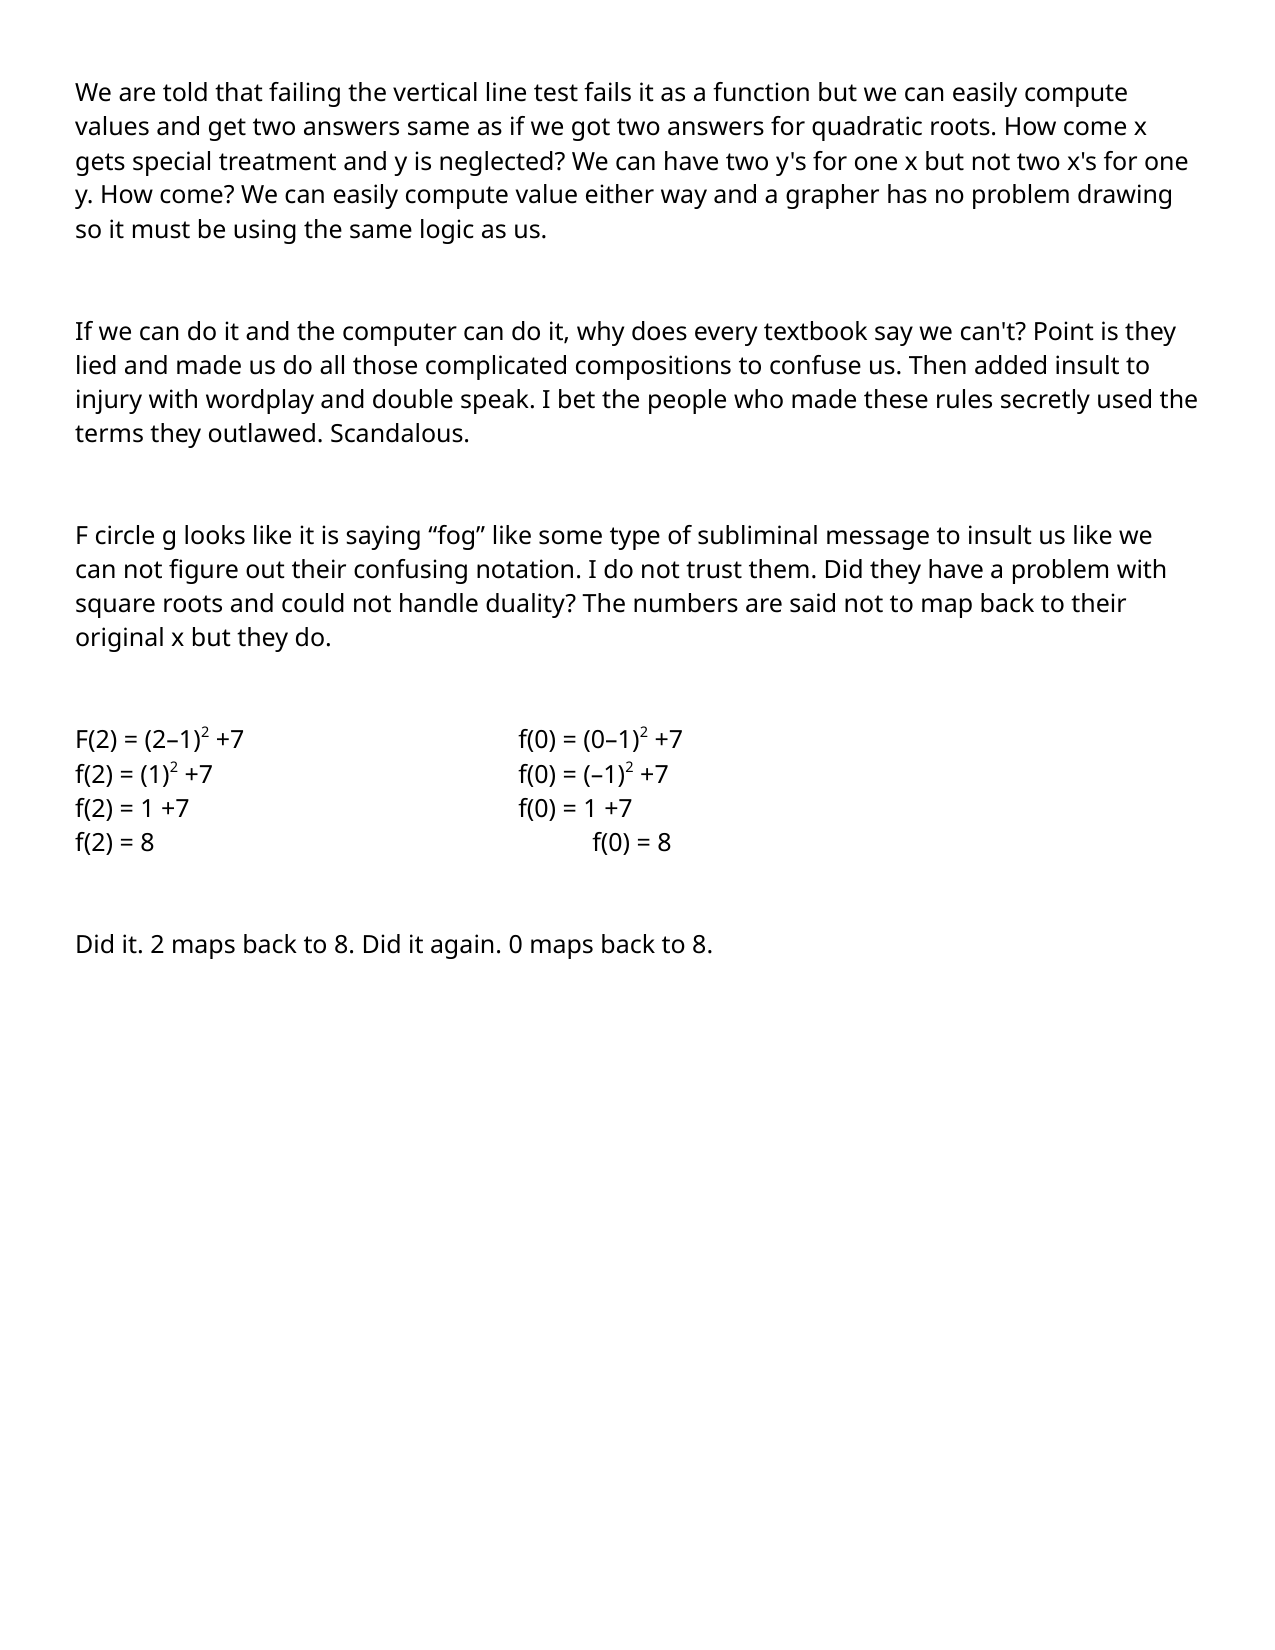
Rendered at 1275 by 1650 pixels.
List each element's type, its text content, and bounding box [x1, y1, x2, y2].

text We are told that failing the vertical line test fails it as a function but we can easily compute values and get two answers same as if we got two answers for quadratic roots. How come x gets special treatment and y is neglected? We can have two y's for one x but not two x's for one y. How come? We can easily compute value either way and a grapher has no problem drawing so it must be using the same logic as us. [75, 75, 1200, 245]
text f(2) = (1)2 +7 f(0) = (–1)2 +7 [75, 756, 1200, 790]
text F(2) = (2–1)2 +7 f(0) = (0–1)2 +7 [75, 722, 1200, 756]
text f(2) = 1 +7 f(0) = 1 +7 [75, 790, 1200, 824]
text Did it. 2 maps back to 8. Did it again. 0 maps back to 8. [75, 927, 1200, 961]
text F circle g looks like it is saying “fog” like some type of subliminal message to insult us like we can not figure out their confusing notation. I do not trust them. Did they have a problem with square roots and could not handle duality? The numbers are said not to map back to their original x but they do. [75, 518, 1200, 654]
text f(2) = 8 f(0) = 8 [75, 824, 1200, 858]
text If we can do it and the computer can do it, why does every textbook say we can't? Point is they lied and made us do all those complicated compositions to confuse us. Then added insult to injury with wordplay and double speak. I bet the people who made these rules secretly used the terms they outlawed. Scandalous. [75, 313, 1200, 450]
